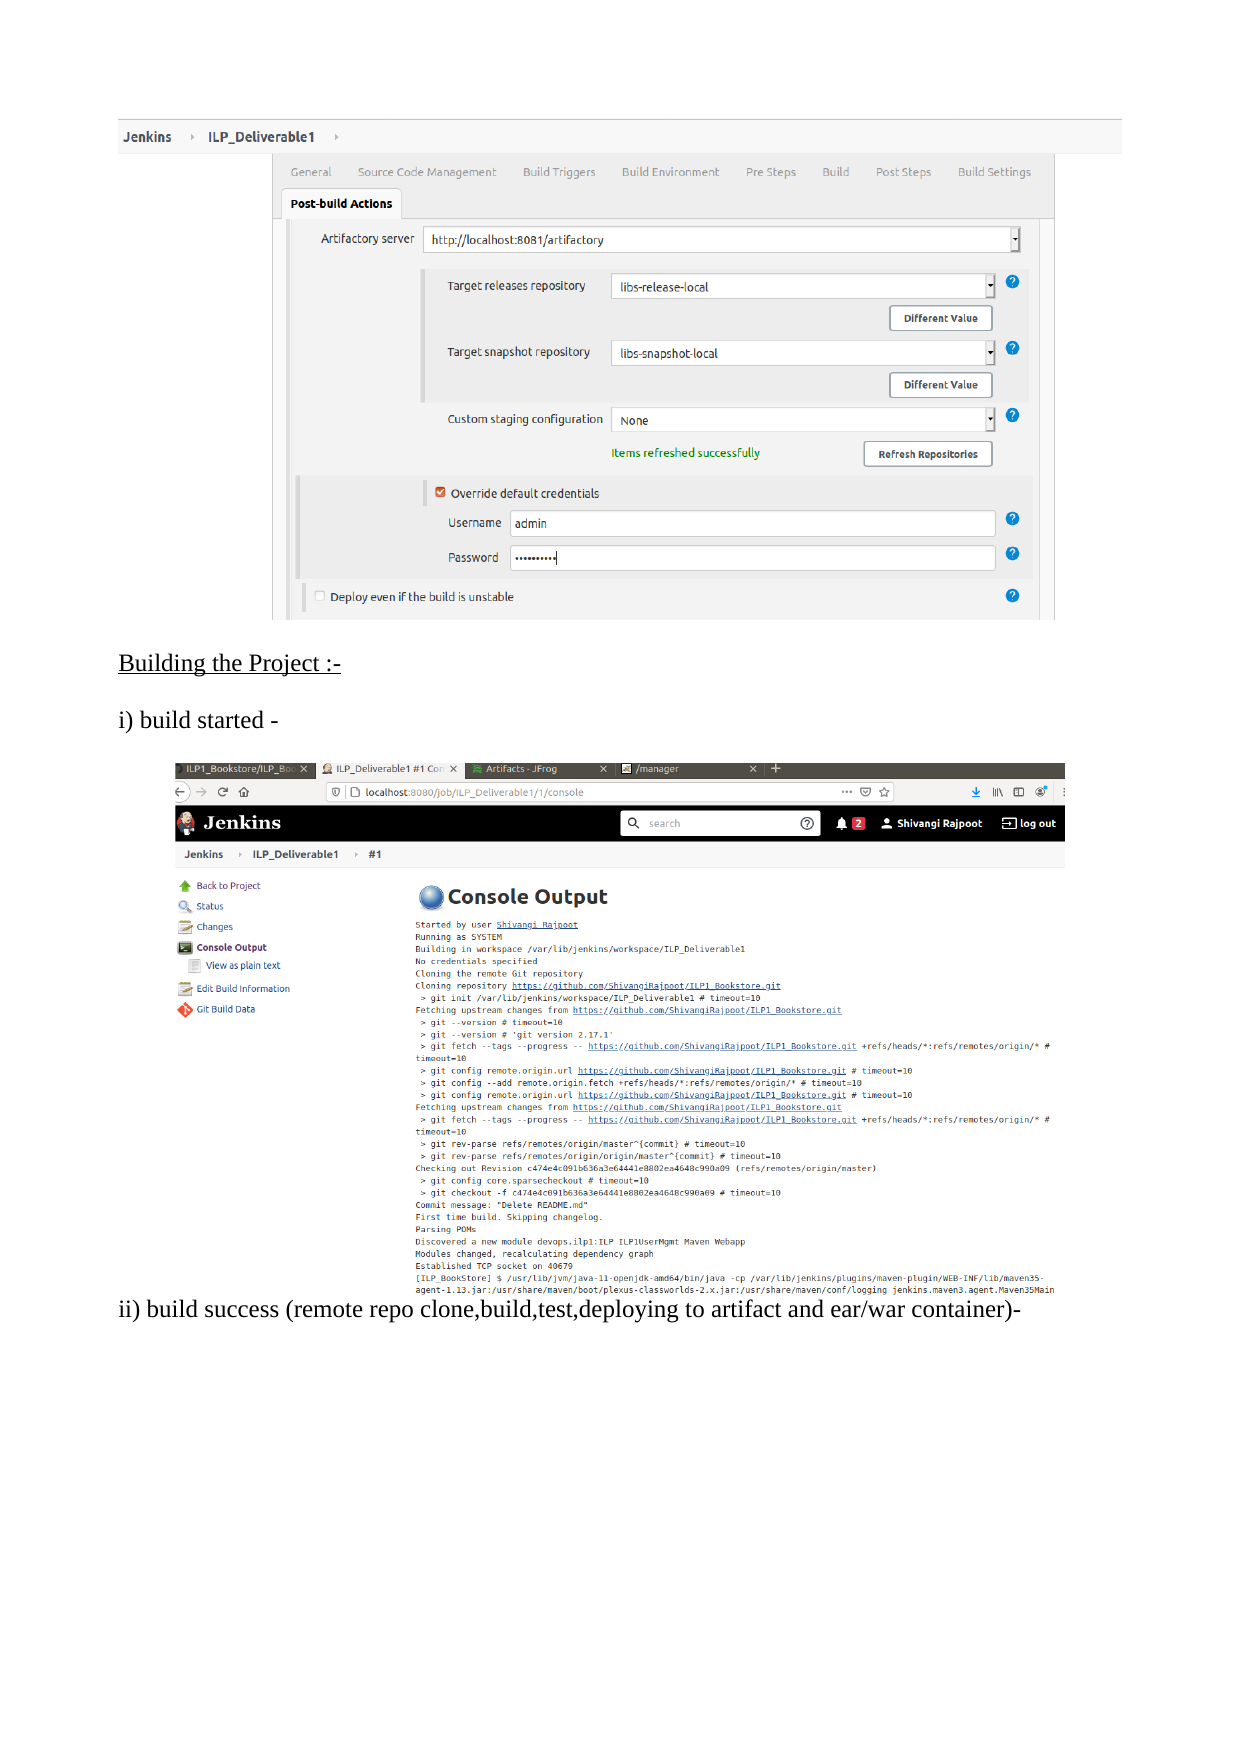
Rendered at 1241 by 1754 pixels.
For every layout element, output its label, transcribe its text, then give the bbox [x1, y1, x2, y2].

picture [175, 763, 1065, 1295]
picture [118, 118, 1123, 620]
text i) build started - [118, 706, 1122, 734]
text ii) build success (remote repo clone,build,test,deploying to artifact and ear/war container)- [118, 1134, 1122, 1323]
text Building the Project :- [118, 648, 1122, 677]
